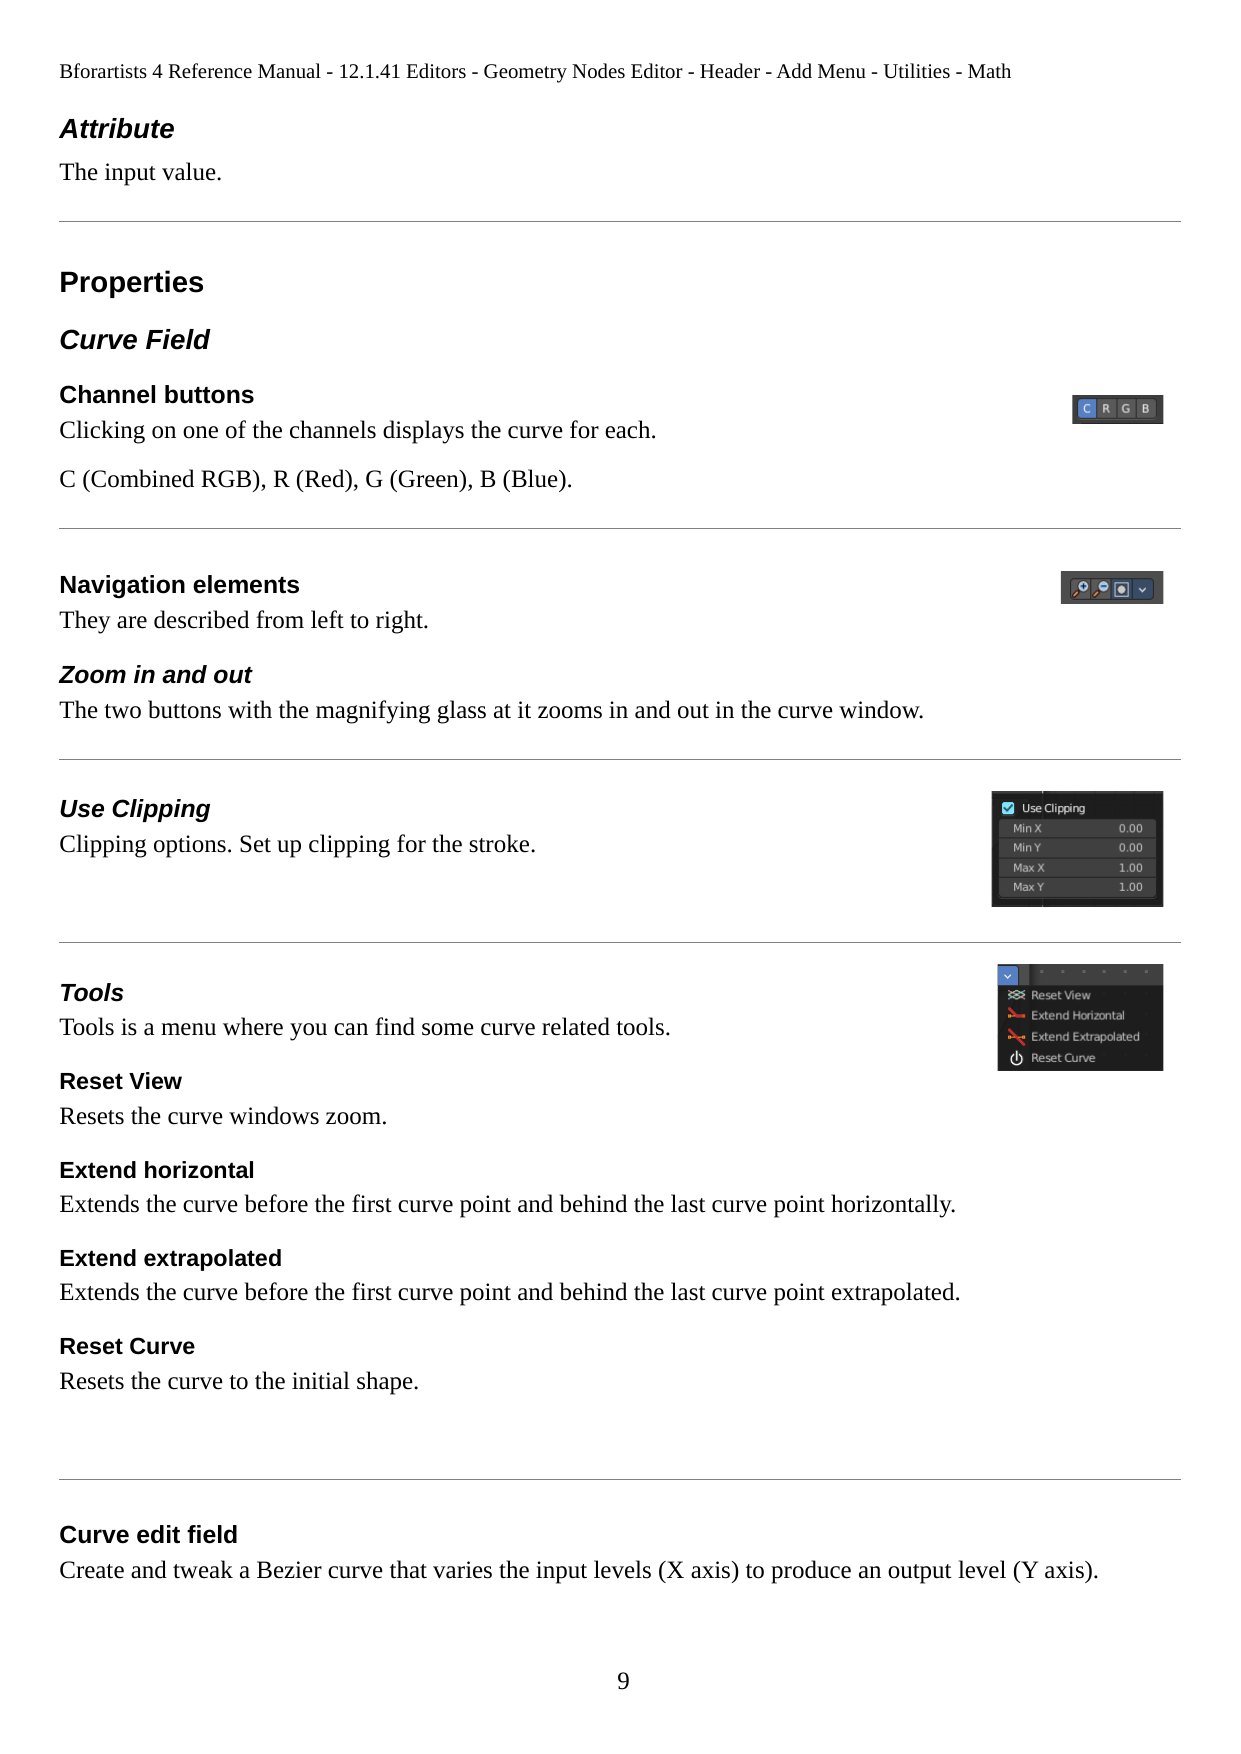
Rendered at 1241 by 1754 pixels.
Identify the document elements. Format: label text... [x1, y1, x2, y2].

subtitle Curve edit field [59, 1521, 1181, 1549]
text Resets the curve windows zoom. [59, 1101, 1181, 1129]
text Extends the curve before the first curve point and behind the last curve point horizontally. [59, 1189, 1181, 1218]
subtitle Attribute [59, 113, 1181, 144]
text Clipping options. Set up clipping for the stroke. [59, 829, 991, 858]
subtitle Extend extrapolated [59, 1244, 1181, 1271]
text Create and tweak a Bezier curve that varies the input levels (X axis) to produce an output level (Y axis). [59, 1555, 1181, 1584]
subtitle Reset View [59, 1068, 1181, 1094]
text Clicking on one of the channels displays the curve for each. [59, 415, 1181, 444]
text They are described from left to right. [59, 605, 1181, 633]
subtitle Properties [59, 265, 1181, 298]
subtitle Navigation elements [59, 570, 1181, 598]
text The input value. [59, 157, 1181, 186]
subtitle [1164, 978, 1181, 1006]
text Extends the curve before the first curve point and behind the last curve point extrapolated. [59, 1277, 1181, 1306]
subtitle Use Clipping [59, 794, 991, 823]
subtitle Curve Field [59, 323, 1181, 355]
picture [1072, 395, 1164, 424]
picture [997, 964, 1164, 1071]
subtitle Tools [59, 978, 997, 1006]
subtitle [1164, 794, 1181, 823]
text C (Combined RGB), R (Red), G (Green), B (Blue). [59, 464, 1181, 493]
subtitle Channel buttons [59, 380, 1181, 409]
picture [1060, 571, 1164, 604]
picture [991, 791, 1164, 907]
subtitle Reset Curve [59, 1333, 1181, 1359]
text The two buttons with the magnifying glass at it zooms in and out in the curve window. [59, 695, 1181, 724]
text Tools is a menu where you can find some curve related tools. [59, 1012, 997, 1041]
subtitle Zoom in and out [59, 660, 1181, 689]
subtitle Extend horizontal [59, 1156, 1181, 1183]
text Resets the curve to the initial shape. [59, 1366, 1181, 1394]
